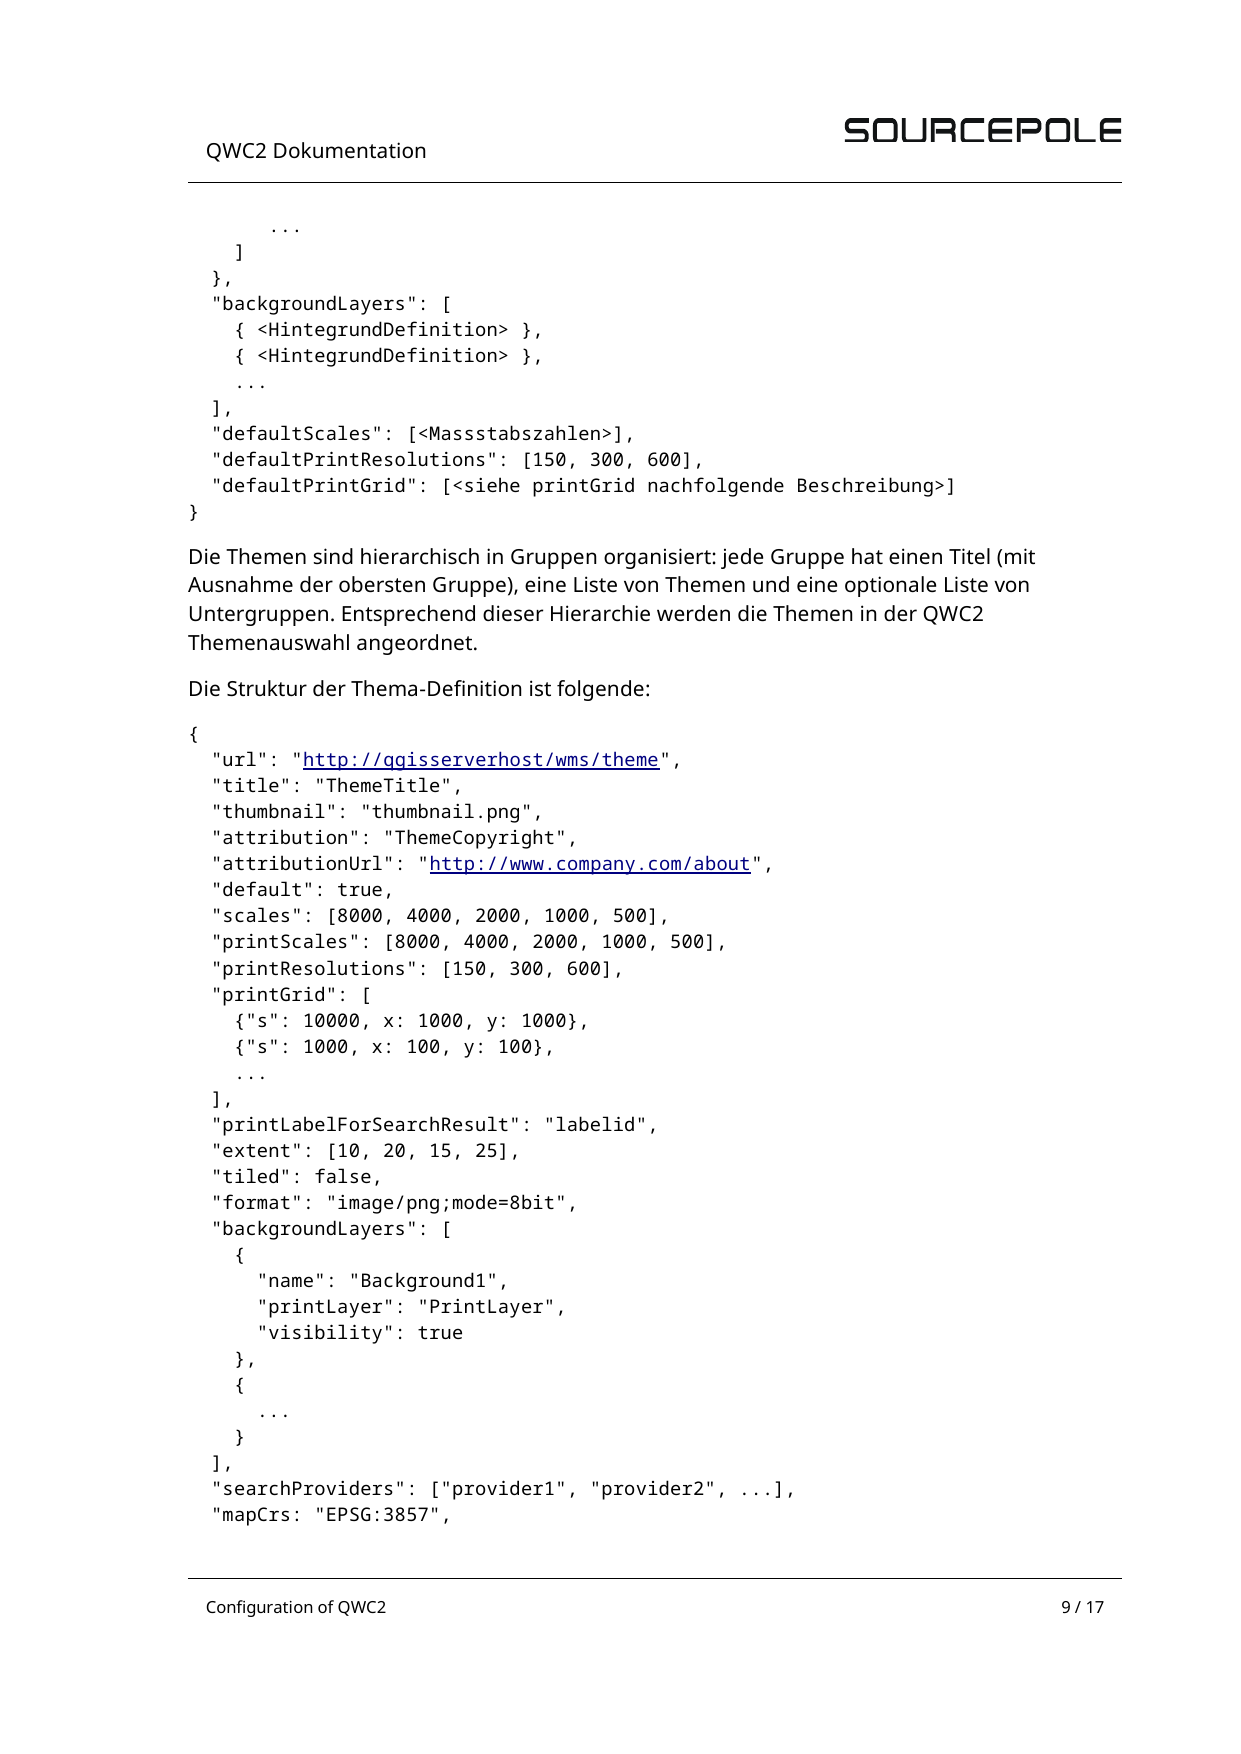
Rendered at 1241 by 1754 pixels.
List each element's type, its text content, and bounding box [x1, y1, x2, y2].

text ... ] }, "backgroundLayers": [ { <HintegrundDefinition> }, { <HintegrundDefinition> }, ... ], "defaultScales": [<Massstabszahlen>], "defaultPrintResolutions": [150, 300, 600], "defaultPrintGrid": [<siehe printGrid nachfolgende Beschreibung>] } [188, 212, 1122, 524]
text { "url": "http://qgisserverhost/wms/theme", "title": "ThemeTitle", "thumbnail": "thumbnail.png", "attribution": "ThemeCopyright", "attributionUrl": "http://www.company.com/about", "default": true, "scales": [8000, 4000, 2000, 1000, 500], "printScales": [8000, 4000, 2000, 1000, 500], "printResolutions": [150, 300, 600], "printGrid": [ {"s": 10000, x: 1000, y: 1000}, {"s": 1000, x: 100, y: 100}, ... ], "printLabelForSearchResult": "labelid", "extent": [10, 20, 15, 25], "tiled": false, "format": "image/png;mode=8bit", "backgroundLayers": [ { "name": "Background1", "printLayer": "PrintLayer", "visibility": true }, { ... } ], "searchProviders": ["provider1", "provider2", ...], "mapCrs: "EPSG:3857", [188, 720, 1122, 1527]
text Die Struktur der Thema-Definition ist folgende: [188, 674, 1122, 702]
text Die Themen sind hierarchisch in Gruppen organisiert: jede Gruppe hat einen Titel (mit Ausnahme der obersten Gruppe), eine Liste von Themen und eine optionale Liste von Untergruppen. Entsprechend dieser Hierarchie werden die Themen in der QWC2 Themenauswahl angeordnet. [188, 542, 1122, 656]
